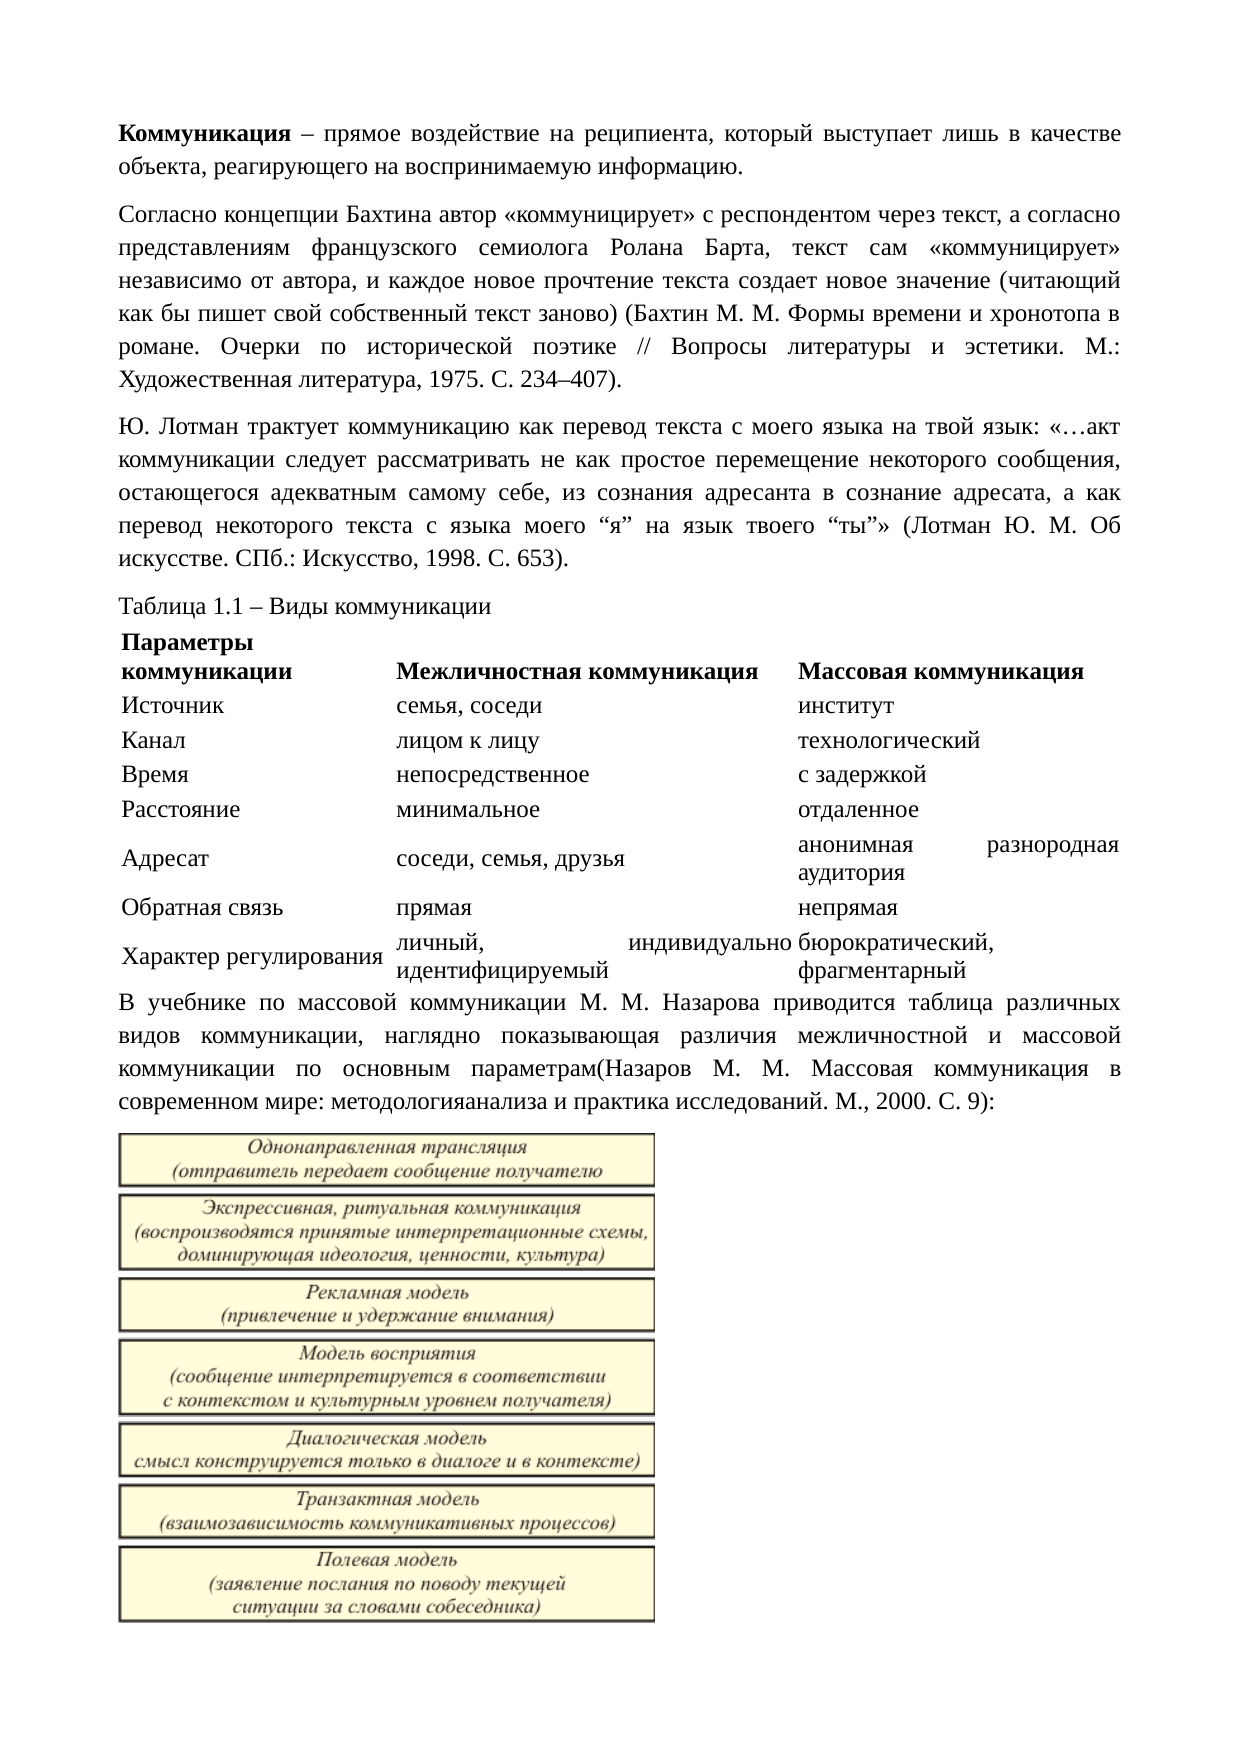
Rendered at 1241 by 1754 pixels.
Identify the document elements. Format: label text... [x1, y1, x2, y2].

table_cell семья, соседи [393, 688, 795, 722]
text Коммуникация – прямое воздействие на реципиента, который выступает лишь в качестве объекта, реагирующего на воспринимаемую информацию. [118, 118, 1122, 180]
table_cell непосредственное [393, 757, 795, 791]
table_cell Обратная связь [118, 889, 393, 924]
text Ю. Лотман трактует коммуникацию как перевод текста с моего языка на твой язык: «…акт коммуникации следует рассматривать не как простое перемещение некоторого сообщения, остающегося адекватным самому себе, из сознания адресанта в сознание адресата, а как перевод некоторого текста с языка моего “я” на язык твоего “ты”» (Лотман Ю. М. Об искусстве. СПб.: Искусство, 1998. С. 653). [118, 411, 1122, 572]
table_cell Адресат [118, 826, 393, 889]
table_cell Время [118, 757, 393, 791]
table_cell институт [795, 688, 1122, 722]
table_header Массовая коммуникация [795, 624, 1122, 687]
table_cell Характер регулирования [118, 924, 393, 987]
table_header Межличностная коммуникация [393, 624, 795, 687]
table_cell соседи, семья, друзья [393, 826, 795, 889]
table_cell минимальное [393, 791, 795, 826]
table_cell Расстояние [118, 791, 393, 826]
text Таблица 1.1 – Виды коммуникации [118, 591, 1122, 620]
table_cell отдаленное [795, 791, 1122, 826]
text Согласно концепции Бахтина автор «коммуницирует» с респондентом через текст, а согласно представлениям французского семиолога Ролана Барта, текст сам «коммуницирует» независимо от автора, и каждое новое прочтение текста создает новое значение (читающий как бы пишет свой собственный текст заново) (Бахтин М. М. Формы времени и хронотопа в романе. Очерки по исторической поэтике // Вопросы литературы и эстетики. М.: Художественная литература, 1975. С. 234–407). [118, 199, 1122, 393]
table_cell лицом к лицу [393, 722, 795, 757]
table_cell анонимная разнородная аудитория [795, 826, 1122, 889]
table_cell Источник [118, 688, 393, 722]
table_cell личный, индивидуально идентифицируемый [393, 924, 795, 987]
table_cell непрямая [795, 889, 1122, 924]
table_cell Канал [118, 722, 393, 757]
table_cell бюрократический, фрагментарный [795, 924, 1122, 987]
table_cell прямая [393, 889, 795, 924]
picture [118, 1133, 655, 1623]
table_header Параметры коммуникации [118, 624, 393, 687]
table_cell технологический [795, 722, 1122, 757]
table_cell с задержкой [795, 757, 1122, 791]
text В учебнике по массовой коммуникации М. М. Назарова приводится таблица различных видов коммуникации, наглядно показывающая различия межличностной и массовой коммуникации по основным параметрам(Назаров М. М. Массовая коммуникация в современном мире: методологияанализа и практика исследований. М., 2000. С. 9): [118, 987, 1122, 1115]
